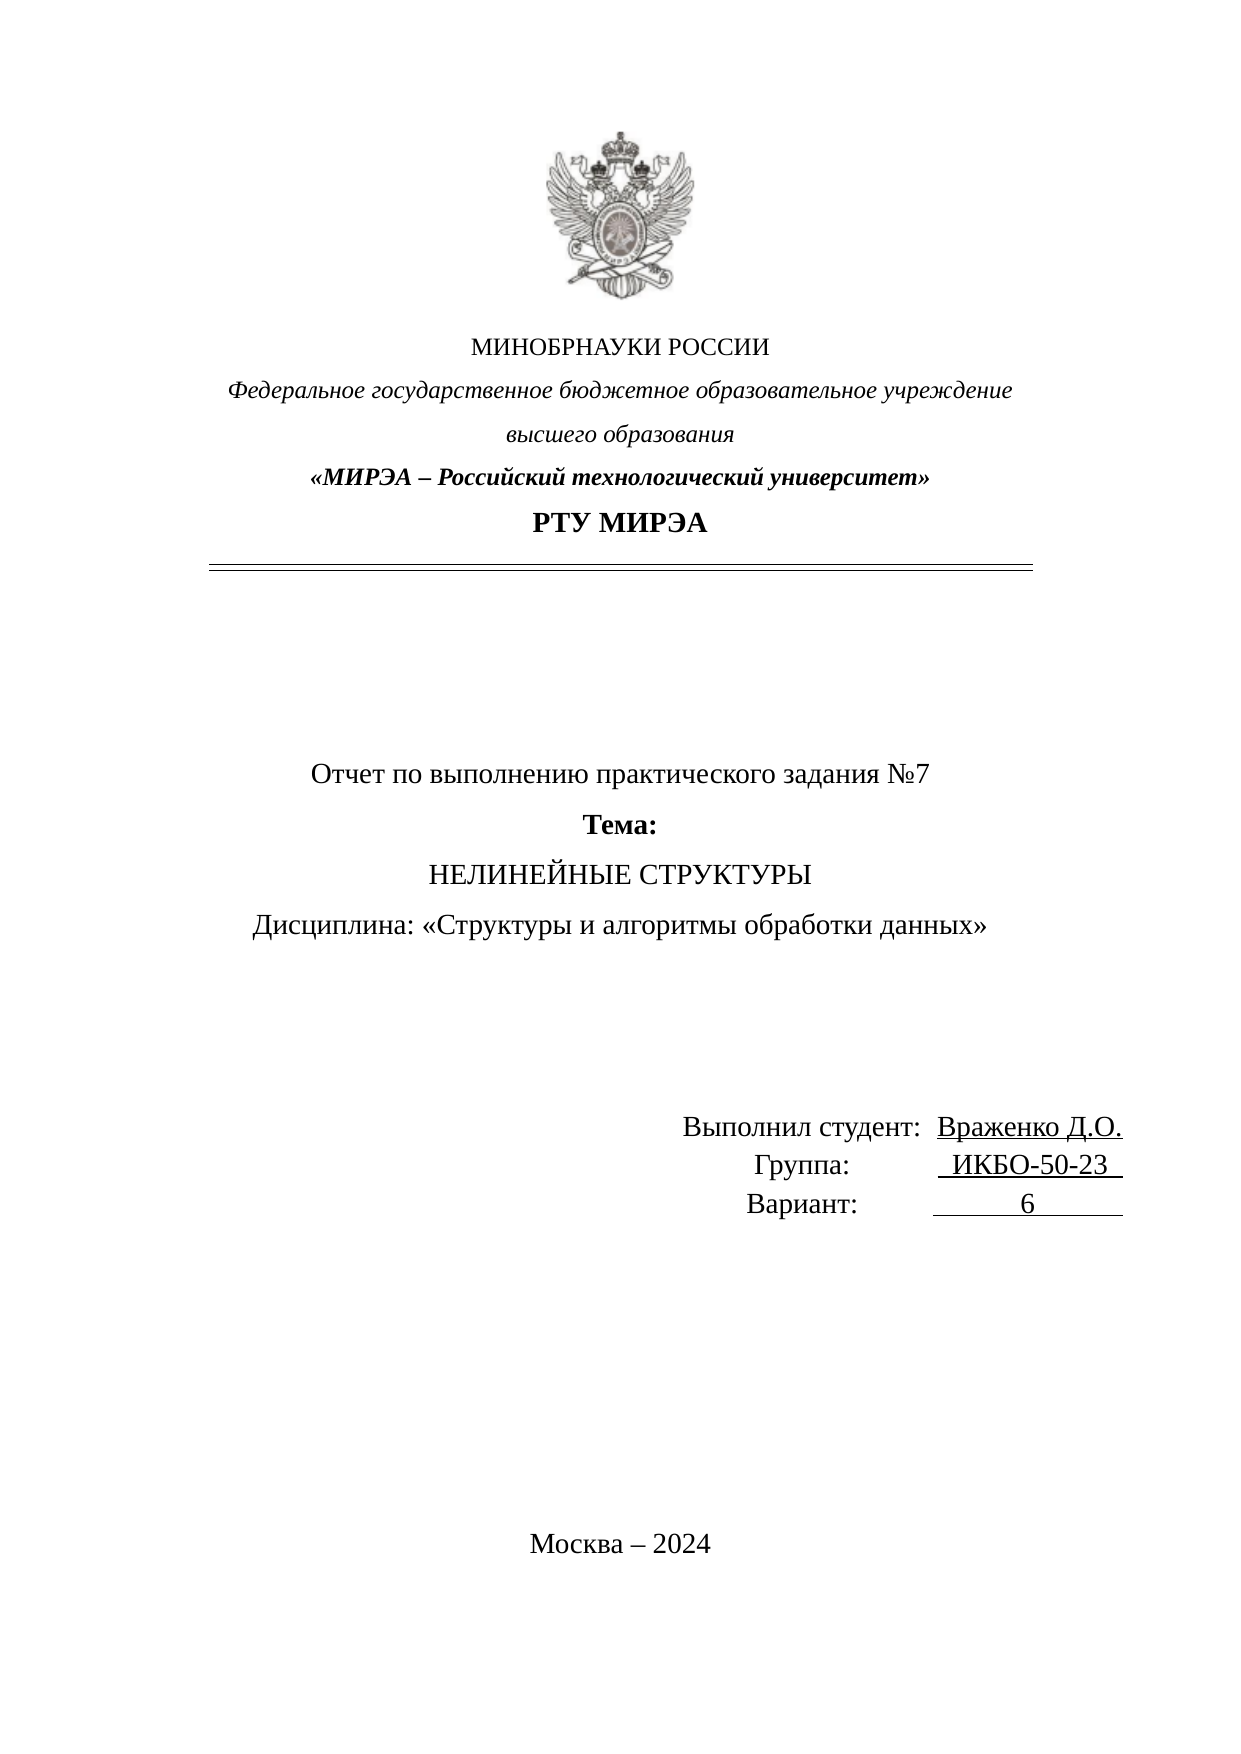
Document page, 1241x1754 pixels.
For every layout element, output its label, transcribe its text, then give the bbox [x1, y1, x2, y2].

text МИНОБРНАУКИ РОССИИ [118, 118, 1122, 361]
picture [520, 118, 720, 319]
text Москва – 2024 [118, 1526, 1122, 1560]
text Тема: [118, 807, 1122, 840]
table_header Выполнил студент: [673, 1109, 930, 1147]
table_cell ИКБО-50-23 [930, 1147, 1122, 1186]
text Отчет по выполнению практического задания №7 [118, 757, 1122, 790]
table_cell 6 [930, 1186, 1122, 1224]
table_cell Вариант: [673, 1186, 930, 1224]
text РТУ МИРЭА [118, 505, 1122, 538]
table_cell Группа: [673, 1147, 930, 1186]
table_header Враженко Д.О. [930, 1109, 1122, 1147]
text Дисциплина: «Структуры и алгоритмы обработки данных» [118, 907, 1122, 941]
text «МИРЭА – Российский технологический университет» [118, 462, 1122, 491]
text Федеральное государственное бюджетное образовательное учреждение [118, 376, 1122, 404]
text высшего образования [118, 419, 1122, 447]
text НЕЛИНЕЙНЫЕ СТРУКТУРЫ [118, 857, 1122, 891]
